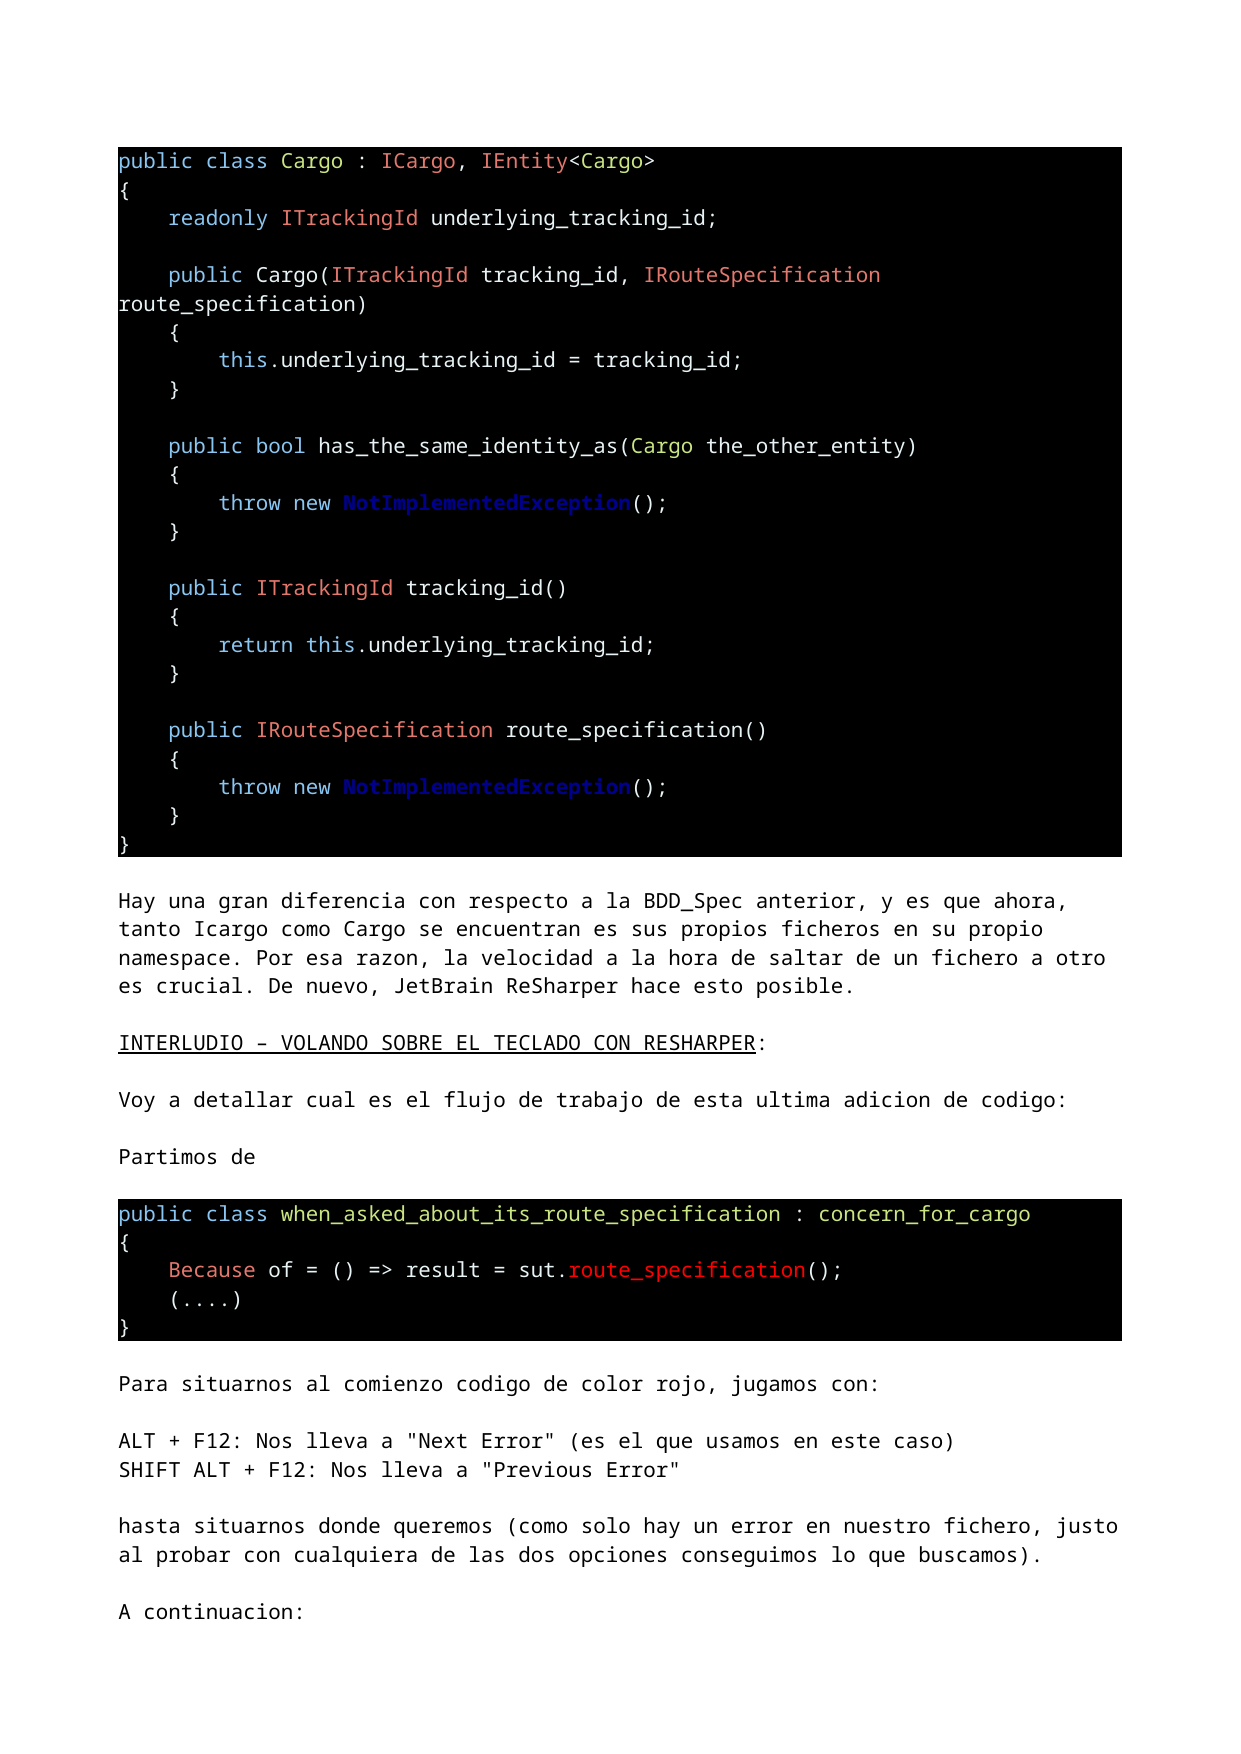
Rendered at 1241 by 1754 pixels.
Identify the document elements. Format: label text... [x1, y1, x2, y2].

text { [118, 602, 1122, 630]
text } [118, 1312, 1122, 1341]
text Para situarnos al comienzo codigo de color rojo, jugamos con: [118, 1369, 1122, 1398]
text public Cargo(ITrackingId tracking_id, IRouteSpecification route_specification) [118, 260, 1122, 317]
text (....) [118, 1284, 1122, 1312]
text Voy a detallar cual es el flujo de trabajo de esta ultima adicion de codigo: [118, 1085, 1122, 1113]
text { [118, 175, 1122, 203]
text INTERLUDIO – VOLANDO SOBRE EL TECLADO CON RESHARPER: [118, 1028, 1122, 1057]
text } [118, 516, 1122, 545]
text A continuacion: [118, 1597, 1122, 1625]
text throw new NotImplementedException(); [118, 772, 1122, 801]
text { [118, 1227, 1122, 1256]
text return this.underlying_tracking_id; [118, 630, 1122, 658]
text public class when_asked_about_its_route_specification : concern_for_cargo [118, 1199, 1122, 1227]
text Hay una gran diferencia con respecto a la BDD_Spec anterior, y es que ahora, tanto Icargo como Cargo se encuentran es sus propios ficheros en su propio namespace. Por esa razon, la velocidad a la hora de saltar de un fichero a otro es crucial. De nuevo, JetBrain ReSharper hace esto posible. [118, 886, 1122, 1000]
text Because of = () => result = sut.route_specification(); [118, 1256, 1122, 1284]
text public class Cargo : ICargo, IEntity<Cargo> [118, 147, 1122, 175]
text } [118, 801, 1122, 829]
text } [118, 374, 1122, 402]
text readonly ITrackingId underlying_tracking_id; [118, 203, 1122, 232]
text { [118, 459, 1122, 488]
text public ITrackingId tracking_id() [118, 573, 1122, 602]
text SHIFT ALT + F12: Nos lleva a "Previous Error" [118, 1455, 1122, 1483]
text } [118, 658, 1122, 687]
text hasta situarnos donde queremos (como solo hay un error en nuestro fichero, justo al probar con cualquiera de las dos opciones conseguimos lo que buscamos). [118, 1512, 1122, 1568]
text { [118, 744, 1122, 772]
text public IRouteSpecification route_specification() [118, 715, 1122, 744]
text this.underlying_tracking_id = tracking_id; [118, 346, 1122, 374]
text throw new NotImplementedException(); [118, 488, 1122, 516]
text } [118, 829, 1122, 857]
text { [118, 317, 1122, 346]
text Partimos de [118, 1142, 1122, 1170]
text public bool has_the_same_identity_as(Cargo the_other_entity) [118, 431, 1122, 459]
text ALT + F12: Nos lleva a "Next Error" (es el que usamos en este caso) [118, 1426, 1122, 1455]
